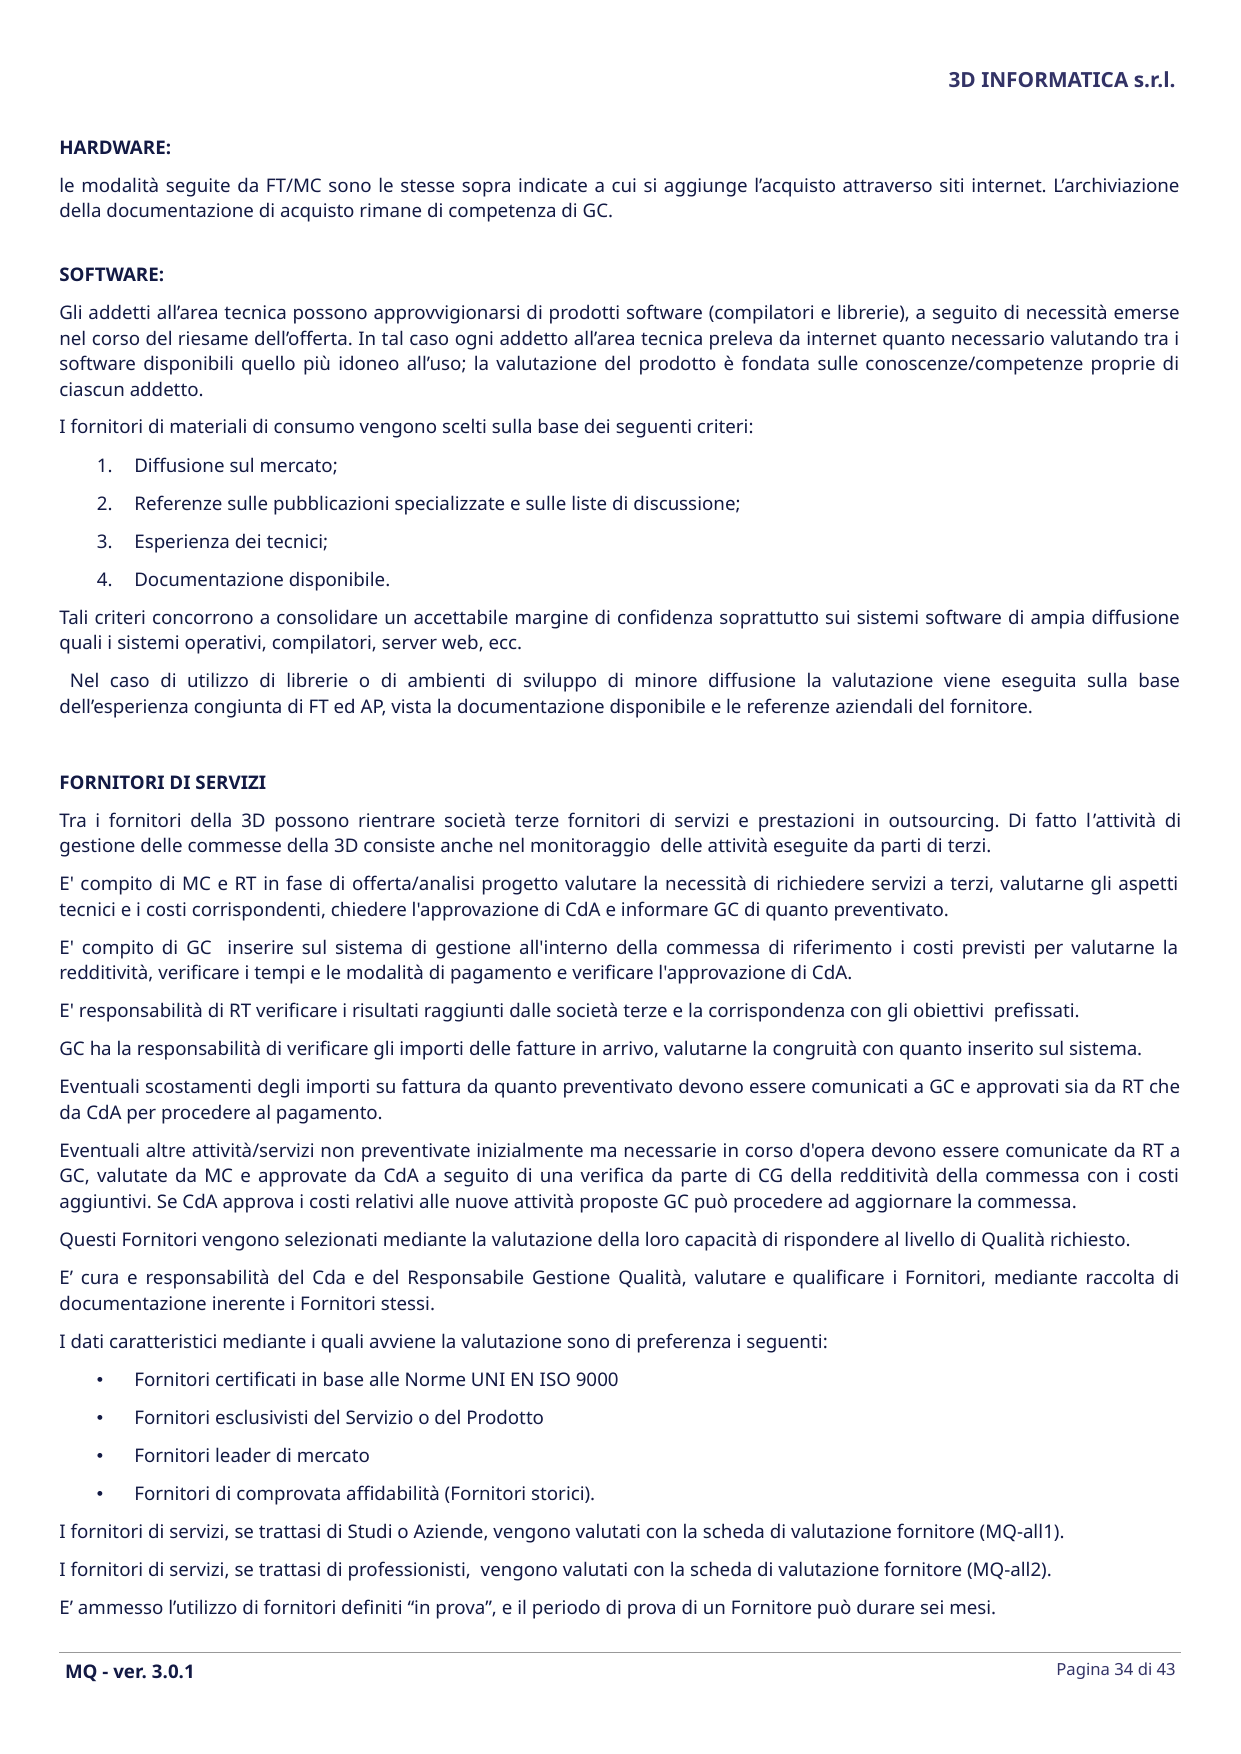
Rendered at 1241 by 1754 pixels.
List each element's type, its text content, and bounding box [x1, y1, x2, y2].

list E' responsabilità di RT verificare i risultati raggiunti dalle società terze e la corrispondenza con gli obiettivi prefissati. [59, 998, 1181, 1023]
list Eventuali scostamenti degli importi su fattura da quanto preventivato devono essere comunicati a GC e approvati sia da RT che da CdA per procedere al pagamento. [59, 1074, 1181, 1125]
list Documentazione disponibile. [97, 566, 1181, 591]
text Gli addetti all’area tecnica possono approvvigionarsi di prodotti software (compilatori e librerie), a seguito di necessità emerse nel corso del riesame dell’offerta. In tal caso ogni addetto all’area tecnica preleva da internet quanto necessario valutando tra i software disponibili quello più idoneo all’uso; la valutazione del prodotto è fondata sulle conoscenze/competenze proprie di ciascun addetto. [59, 299, 1181, 401]
list GC ha la responsabilità di verificare gli importi delle fatture in arrivo, valutarne la congruità con quanto inserito sul sistema. [59, 1036, 1181, 1061]
list Eventuali altre attività/servizi non preventivate inizialmente ma necessarie in corso d'opera devono essere comunicate da RT a GC, valutate da MC e approvate da CdA a seguito di una verifica da parte di CG della redditività della commessa con i costi aggiuntivi. Se CdA approva i costi relativi alle nuove attività proposte GC può procedere ad aggiornare la commessa. [59, 1137, 1181, 1214]
list E' compito di GC inserire sul sistema di gestione all'interno della commessa di riferimento i costi previsti per valutarne la redditività, verificare i tempi e le modalità di pagamento e verificare l'approvazione di CdA. [59, 934, 1181, 985]
list E’ cura e responsabilità del Cda e del Responsabile Gestione Qualità, valutare e qualificare i Fornitori, mediante raccolta di documentazione inerente i Fornitori stessi. [59, 1264, 1181, 1315]
list E' compito di MC e RT in fase di offerta/analisi progetto valutare la necessità di richiedere servizi a terzi, valutarne gli aspetti tecnici e i costi corrispondenti, chiedere l'approvazione di CdA e informare GC di quanto preventivato. [59, 871, 1181, 922]
text FORNITORI DI SERVIZI [59, 769, 1181, 794]
text I fornitori di materiali di consumo vengono scelti sulla base dei seguenti criteri: [59, 414, 1181, 439]
list SOFTWARE: [59, 236, 1181, 287]
text Tra i fornitori della 3D possono rientrare società terze fornitori di servizi e prestazioni in outsourcing. Di fatto l’attività di gestione delle commesse della 3D consiste anche nel monitoraggio delle attività eseguite da parti di terzi. [59, 807, 1181, 858]
list E’ ammesso l’utilizzo di fornitori definiti “in prova”, e il periodo di prova di un Fornitore può durare sei mesi. [59, 1594, 1181, 1619]
list Esperienza dei tecnici; [97, 528, 1181, 553]
list Fornitori leader di mercato [97, 1442, 1181, 1467]
list I dati caratteristici mediante i quali avviene la valutazione sono di preferenza i seguenti: [59, 1328, 1181, 1353]
list Fornitori di comprovata affidabilità (Fornitori storici). [97, 1480, 1181, 1506]
text Tali criteri concorrono a consolidare un accettabile margine di confidenza soprattutto sui sistemi software di ampia diffusione quali i sistemi operativi, compilatori, server web, ecc. [59, 604, 1181, 655]
list Fornitori esclusivisti del Servizio o del Prodotto [97, 1404, 1181, 1429]
list Questi Fornitori vengono selezionati mediante la valutazione della loro capacità di rispondere al livello di Qualità richiesto. [59, 1226, 1181, 1252]
list Fornitori certificati in base alle Norme UNI EN ISO 9000 [97, 1366, 1181, 1391]
text Nel caso di utilizzo di librerie o di ambienti di sviluppo di minore diffusione la valutazione viene eseguita sulla base dell’esperienza congiunta di FT ed AP, vista la documentazione disponibile e le referenze aziendali del fornitore. [59, 667, 1181, 718]
list HARDWARE: [59, 134, 1181, 160]
text le modalità seguite da FT/MC sono le stesse sopra indicate a cui si aggiunge l’acquisto attraverso siti internet. L’archiviazione della documentazione di acquisto rimane di competenza di GC. [59, 172, 1181, 223]
list I fornitori di servizi, se trattasi di Studi o Aziende, vengono valutati con la scheda di valutazione fornitore (MQ-all1). [59, 1518, 1181, 1543]
list Referenze sulle pubblicazioni specializzate e sulle liste di discussione; [97, 490, 1181, 515]
list I fornitori di servizi, se trattasi di professionisti, vengono valutati con la scheda di valutazione fornitore (MQ-all2). [59, 1556, 1181, 1582]
list Diffusione sul mercato; [97, 452, 1181, 477]
